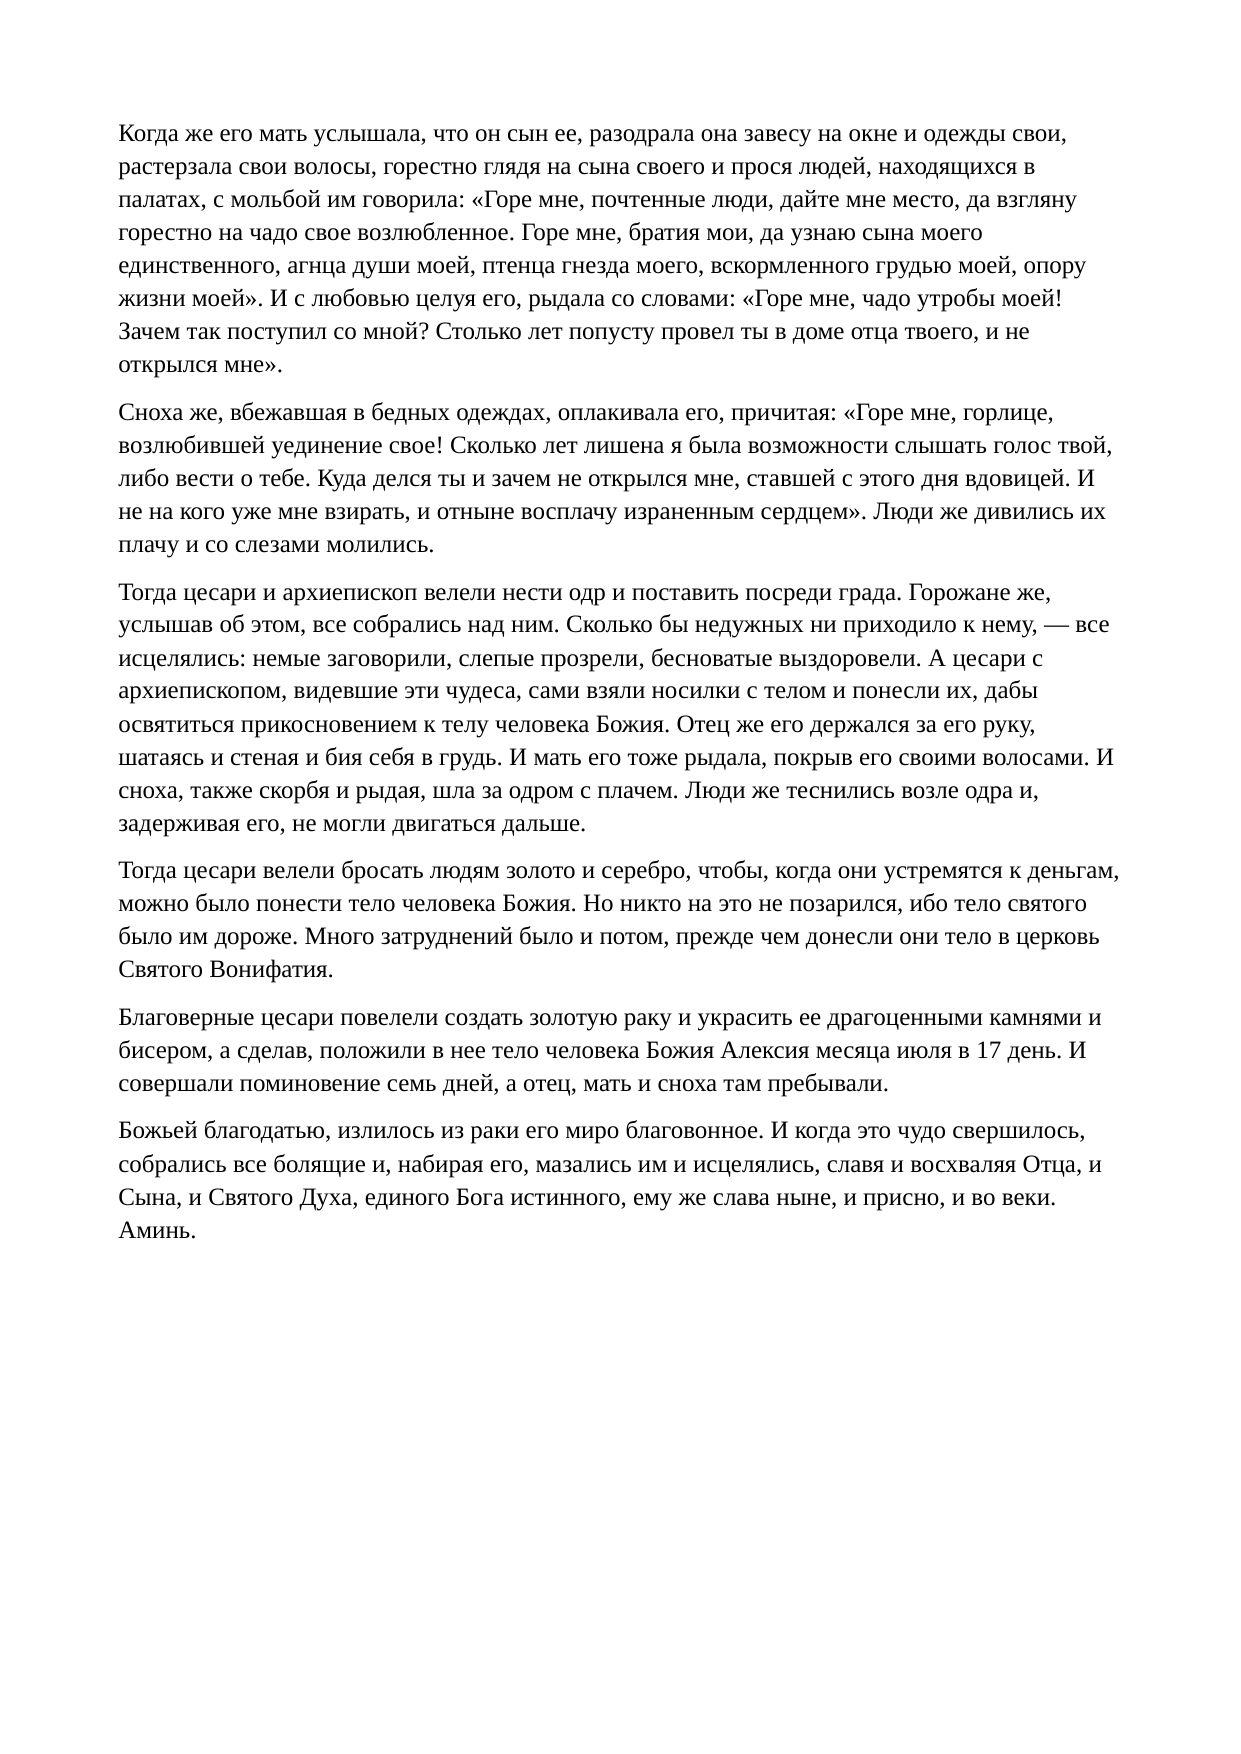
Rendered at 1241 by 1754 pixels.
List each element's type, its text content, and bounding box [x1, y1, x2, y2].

text Тогда цесари и архиепископ велели нести одр и поставить посреди града. Горожане же, услышав об этом, все собрались над ним. Сколько бы недужных ни приходило к нему, — все исцелялись: немые заговорили, слепые прозрели, бесноватые выздоровели. А цесари с архиепископом, видевшие эти чудеса, сами взяли носилки с телом и понесли их, дабы освятиться прикосновением к телу человека Божия. Отец же его держался за его руку, шатаясь и стеная и бия себя в грудь. И мать его тоже рыдала, покрыв его своими волосами. И сноха, также скорбя и рыдая, шла за одром с плачем. Люди же теснились возле одра и, задерживая его, не могли двигаться дальше. [118, 577, 1122, 836]
text Тогда цесари велели бросать людям золото и серебро, чтобы, когда они устремятся к деньгам, можно было понести тело человека Божия. Но никто на это не позарился, ибо тело святого было им дороже. Много затруднений было и потом, прежде чем донесли они тело в церковь Святого Вонифатия. [118, 855, 1122, 983]
text Сноха же, вбежавшая в бедных одеждах, оплакивала его, причитая: «Горе мне, горлице, возлюбившей уединение свое! Сколько лет лишена я была возможности слышать голос твой, либо вести о тебе. Куда делся ты и зачем не открылся мне, ставшей с этого дня вдовицей. И не на кого уже мне взирать, и отныне восплачу израненным сердцем». Люди же дивились их плачу и со слезами молились. [118, 397, 1122, 558]
text Божьей благодатью, излилось из раки его миро благовонное. И когда это чудо свершилось, собрались все болящие и, набирая его, мазались им и исцелялись, славя и восхваляя Отца, и Сына, и Святого Духа, единого Бога истинного, ему же слава ныне, и присно, и во веки. Аминь. [118, 1116, 1122, 1243]
text Когда же его мать услышала, что он сын ее, разодрала она завесу на окне и одежды свои, растерзала свои волосы, горестно глядя на сына своего и прося людей, находящихся в палатах, с мольбой им говорила: «Горе мне, почтенные люди, дайте мне место, да взгляну горестно на чадо свое возлюбленное. Горе мне, братия мои, да узнаю сына моего единственного, агнца души моей, птенца гнезда моего, вскормленного грудью моей, опору жизни моей». И с любовью целуя его, рыдала со словами: «Горе мне, чадо утробы моей! Зачем так поступил со мной? Столько лет попусту провел ты в доме отца твоего, и не открылся мне». [118, 118, 1122, 378]
text Благоверные цесари повелели создать золотую раку и украсить ее драгоценными камнями и бисером, а сделав, положили в нее тело человека Божия Алексия месяца июля в 17 день. И совершали поминовение семь дней, а отец, мать и сноха там пребывали. [118, 1002, 1122, 1097]
